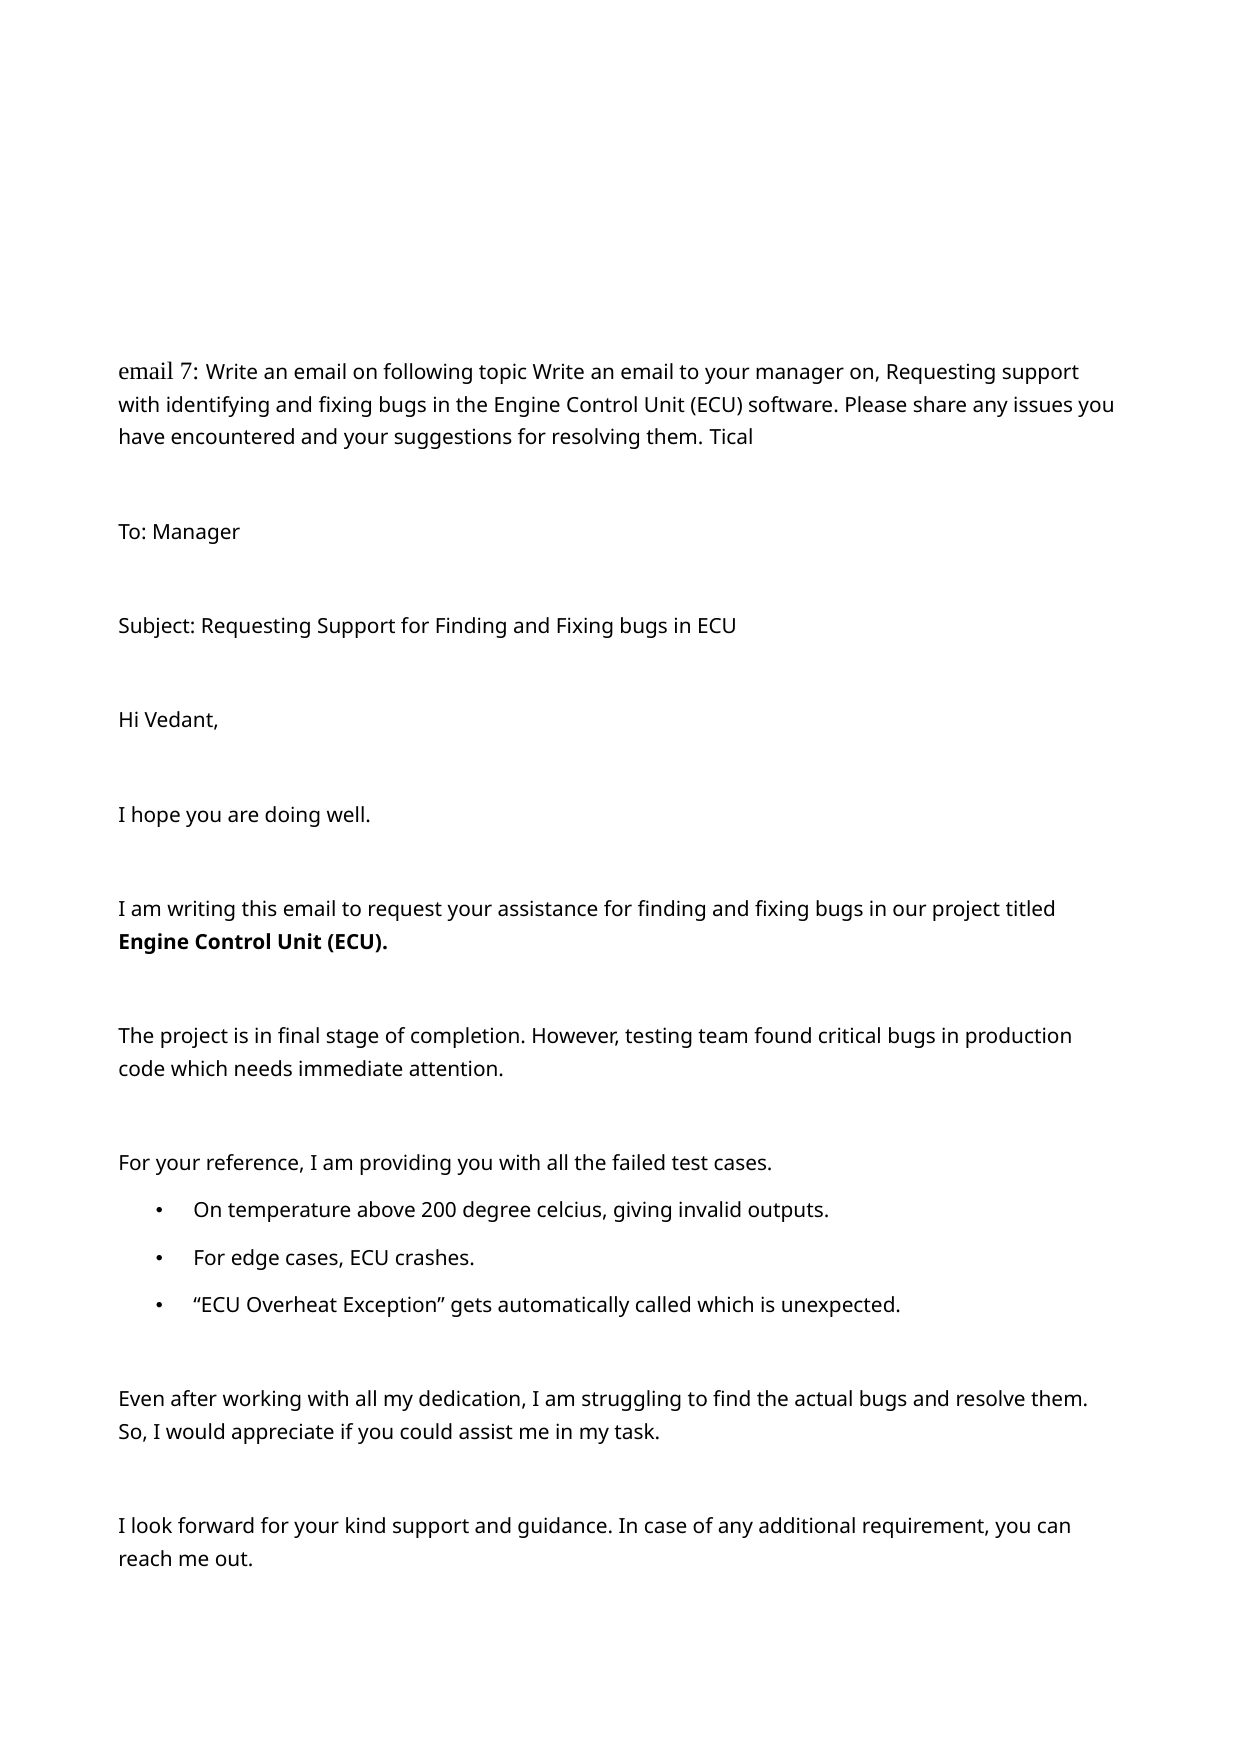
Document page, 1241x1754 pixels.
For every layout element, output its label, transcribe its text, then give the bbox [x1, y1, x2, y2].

list “ECU Overheat Exception” gets automatically called which is unexpected. [156, 1290, 1122, 1318]
text I hope you are doing well. [118, 800, 1122, 828]
text Even after working with all my dedication, I am struggling to find the actual bugs and resolve them. So, I would appreciate if you could assist me in my task. [118, 1384, 1122, 1445]
text The project is in final stage of completion. However, testing team found critical bugs in production code which needs immediate attention. [118, 1021, 1122, 1082]
text I look forward for your kind support and guidance. In case of any additional requirement, you can reach me out. [118, 1511, 1122, 1572]
text email 7: Write an email on following topic Write an email to your manager on, Requesting support with identifying and fixing bugs in the Engine Control Unit (ECU) software. Please share any issues you have encountered and your suggestions for resolving them. Tical [118, 356, 1122, 451]
list On temperature above 200 degree celcius, giving invalid outputs. [156, 1195, 1122, 1224]
list For edge cases, ECU crashes. [156, 1243, 1122, 1271]
text To: Manager [118, 517, 1122, 545]
text For your reference, I am providing you with all the failed test cases. [118, 1148, 1122, 1177]
text I am writing this email to request your assistance for finding and fixing bugs in our project titled Engine Control Unit (ECU). [118, 894, 1122, 955]
text Subject: Requesting Support for Finding and Fixing bugs in ECU [118, 611, 1122, 639]
text Hi Vedant, [118, 706, 1122, 734]
